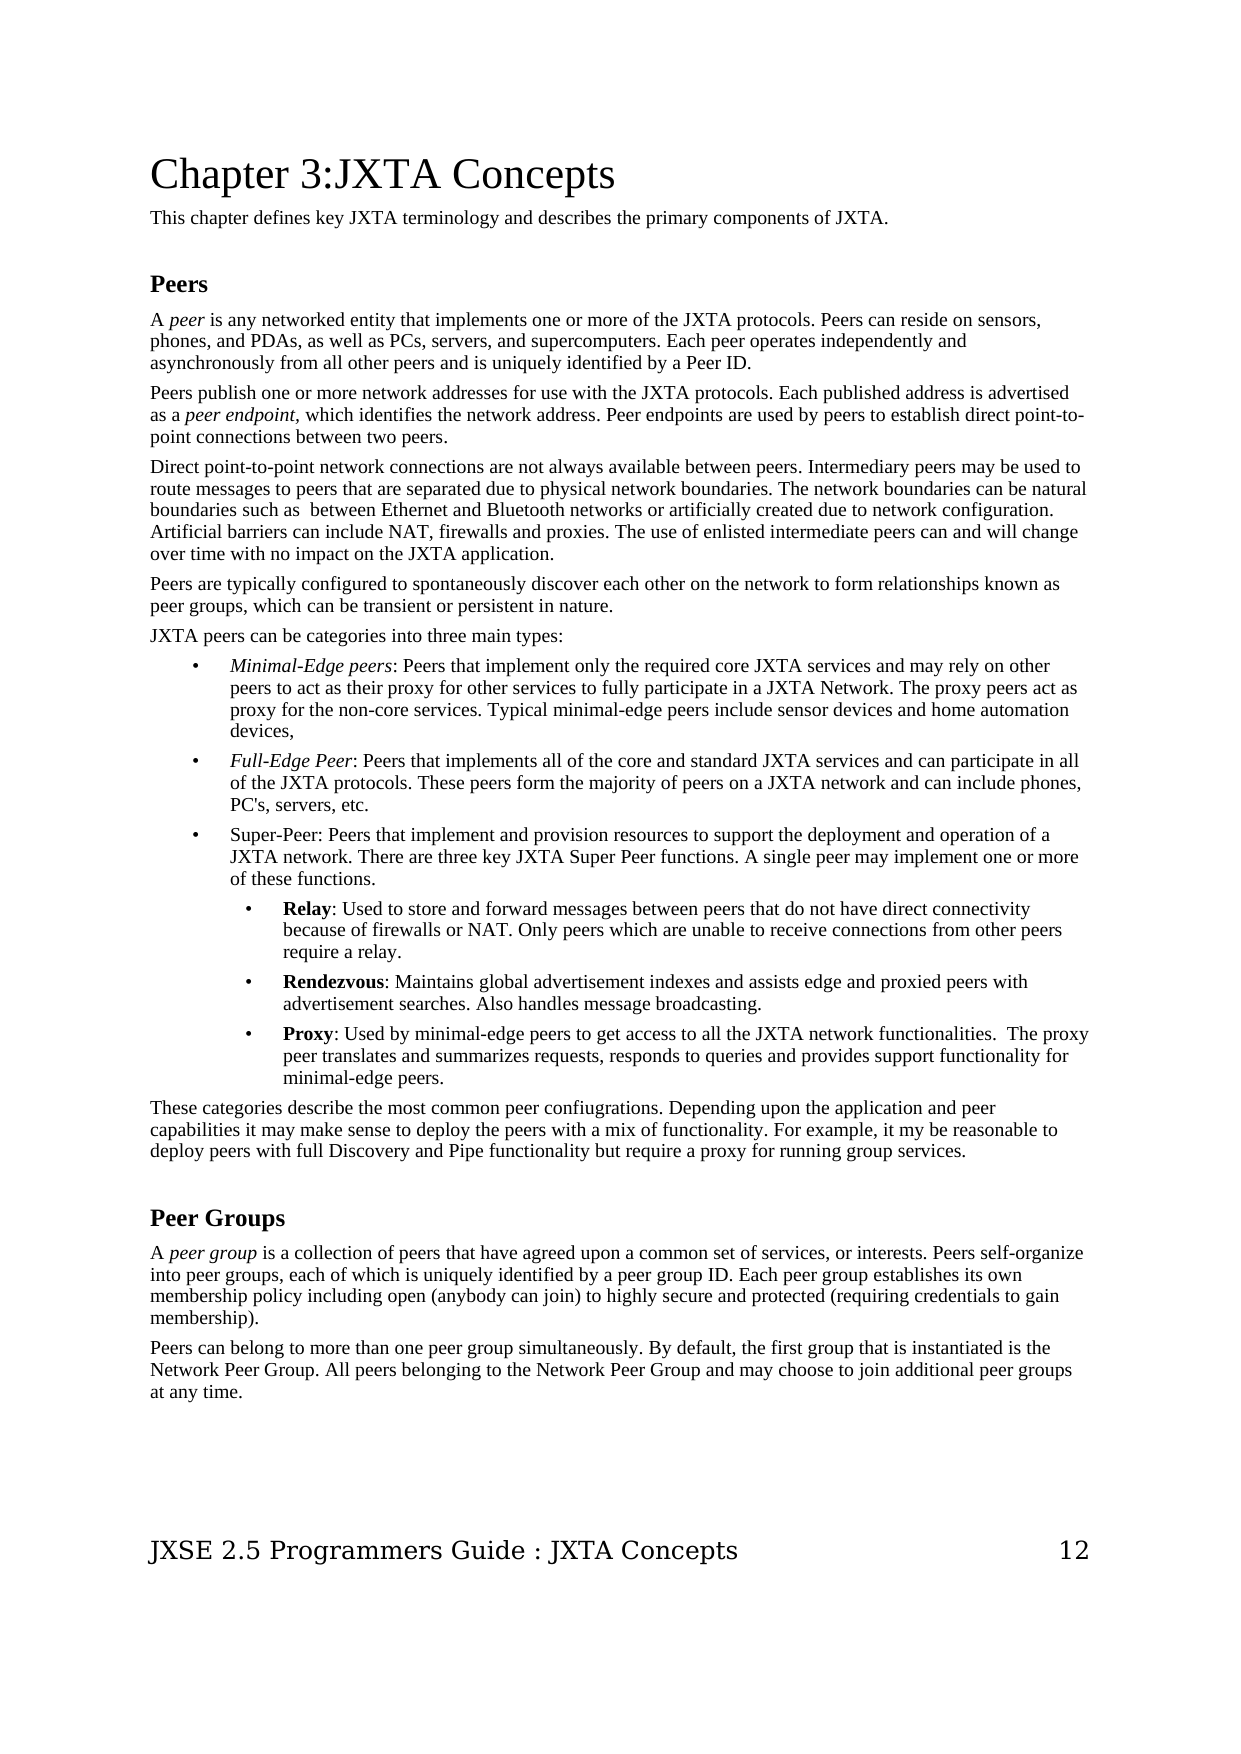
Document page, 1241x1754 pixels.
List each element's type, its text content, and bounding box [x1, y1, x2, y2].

text Peers are typically configured to spontaneously discover each other on the network to form relationships known as peer groups, which can be transient or persistent in nature. [150, 573, 1090, 616]
title JXTA Concepts [150, 150, 1090, 198]
list Rendezvous: Maintains global advertisement indexes and assists edge and proxied peers with advertisement searches. Also handles message broadcasting. [208, 971, 1090, 1015]
text Peers can belong to more than one peer group simultaneously. By default, the first group that is instantiated is the Network Peer Group. All peers belonging to the Network Peer Group and may choose to join additional peer groups at any time. [150, 1337, 1090, 1403]
list Proxy: Used by minimal-edge peers to get access to all the JXTA network functionalities. The proxy peer translates and summarizes requests, responds to queries and provides support functionality for minimal-edge peers. [208, 1023, 1090, 1088]
text Peers [150, 270, 1090, 298]
text Peer Groups [150, 1204, 1090, 1231]
list Full-Edge Peer: Peers that implements all of the core and standard JXTA services and can participate in all of the JXTA protocols. These peers form the majority of peers on a JXTA network and can include phones, PC's, servers, etc. [155, 750, 1090, 816]
text A peer is any networked entity that implements one or more of the JXTA protocols. Peers can reside on sensors, phones, and PDAs, as well as PCs, servers, and supercomputers. Each peer operates independently and asynchronously from all other peers and is uniquely identified by a Peer ID. [150, 308, 1090, 374]
text A peer group is a collection of peers that have agreed upon a common set of services, or interests. Peers self-organize into peer groups, each of which is uniquely identified by a peer group ID. Each peer group establishes its own membership policy including open (anybody can join) to highly secure and protected (requiring credentials to gain membership). [150, 1242, 1090, 1329]
list Minimal-Edge peers: Peers that implement only the required core JXTA services and may rely on other peers to act as their proxy for other services to fully participate in a JXTA Network. The proxy peers act as proxy for the non-core services. Typical minimal-edge peers include sensor devices and home automation devices, [155, 655, 1090, 742]
text JXTA peers can be categories into three main types: [150, 625, 1090, 647]
text This chapter defines key JXTA terminology and describes the primary components of JXTA. [150, 207, 1090, 229]
list Super-Peer: Peers that implement and provision resources to support the deployment and operation of a JXTA network. There are three key JXTA Super Peer functions. A single peer may implement one or more of these functions. [155, 824, 1090, 889]
list Relay: Used to store and forward messages between peers that do not have direct connectivity because of firewalls or NAT. Only peers which are unable to receive connections from other peers require a relay. [208, 898, 1090, 963]
text Peers publish one or more network addresses for use with the JXTA protocols. Each published address is advertised as a peer endpoint, which identifies the network address. Peer endpoints are used by peers to establish direct point-to-point connections between two peers. [150, 382, 1090, 447]
text Direct point-to-point network connections are not always available between peers. Intermediary peers may be used to route messages to peers that are separated due to physical network boundaries. The network boundaries can be natural boundaries such as between Ethernet and Bluetooth networks or artificially created due to network configuration. Artificial barriers can include NAT, firewalls and proxies. The use of enlisted intermediate peers can and will change over time with no impact on the JXTA application. [150, 456, 1090, 564]
text These categories describe the most common peer confiugrations. Depending upon the application and peer capabilities it may make sense to deploy the peers with a mix of functionality. For example, it my be reasonable to deploy peers with full Discovery and Pipe functionality but require a proxy for running group services. [150, 1097, 1090, 1162]
